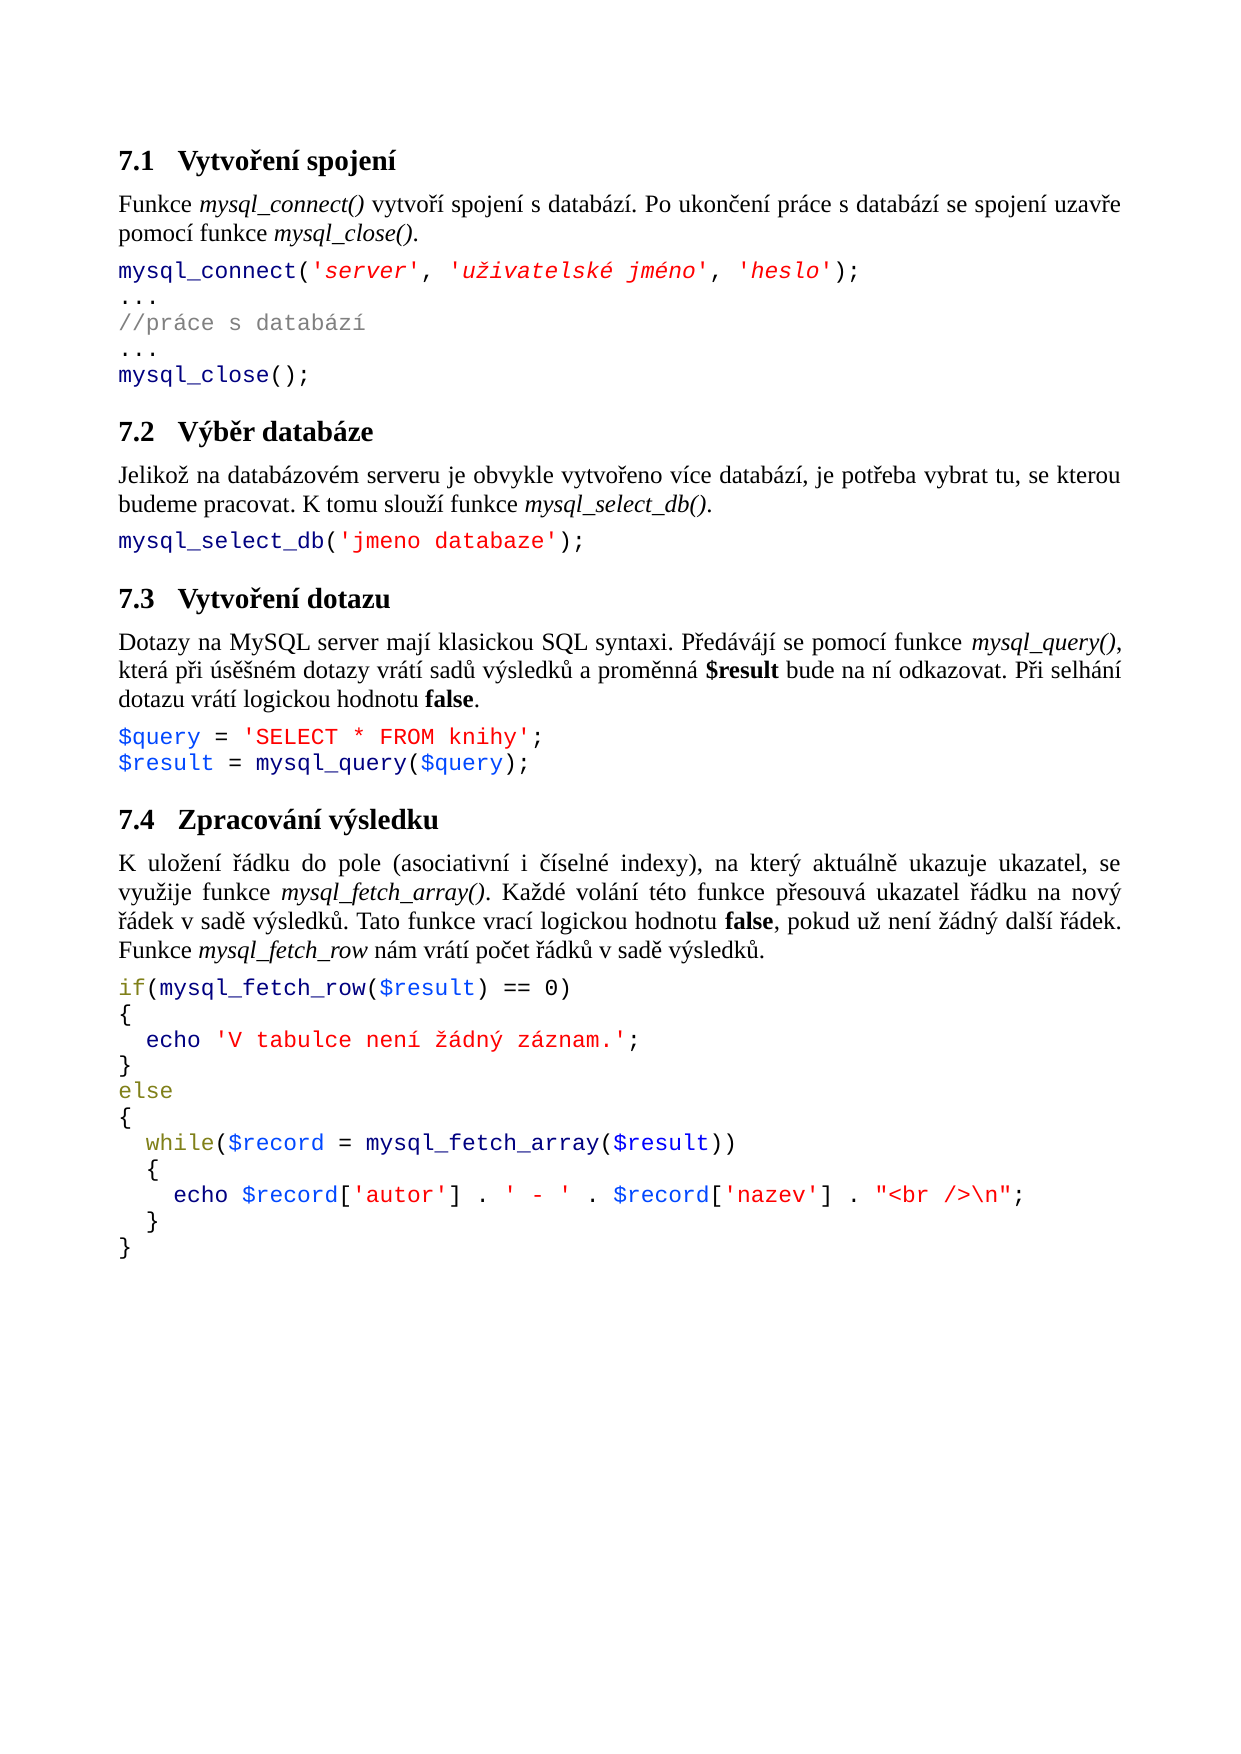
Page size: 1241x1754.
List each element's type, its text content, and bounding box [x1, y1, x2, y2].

text else [118, 1080, 1122, 1106]
text { [118, 1002, 1122, 1028]
subtitle Vytvoření spojení [118, 143, 1122, 177]
text ... [118, 285, 1122, 311]
text echo $record['autor'] . ' - ' . $record['nazev'] . "<br />\n"; [118, 1183, 1122, 1209]
text $query = 'SELECT * FROM knihy'; [118, 726, 1122, 752]
text $result = mysql_query($query); [118, 752, 1122, 777]
subtitle Výběr databáze [118, 414, 1122, 447]
text mysql_select_db('jmeno databaze'); [118, 530, 1122, 556]
text mysql_close(); [118, 363, 1122, 389]
text } [118, 1209, 1122, 1235]
text } [118, 1235, 1122, 1261]
text if(mysql_fetch_row($result) == 0) [118, 976, 1122, 1002]
text { [118, 1158, 1122, 1183]
text { [118, 1106, 1122, 1132]
text mysql_connect('server', 'uživatelské jméno', 'heslo'); [118, 259, 1122, 285]
subtitle Vytvoření dotazu [118, 581, 1122, 614]
text echo 'V tabulce není žádný záznam.'; [118, 1028, 1122, 1054]
text } [118, 1054, 1122, 1080]
text K uložení řádku do pole (asociativní i číselné indexy), na který aktuálně ukazuje ukazatel, se využije funkce mysql_fetch_array(). Každé volání této funkce přesouvá ukazatel řádku na nový řádek v sadě výsledků. Tato funkce vrací logickou hodnotu false, pokud už není žádný další řádek. Funkce mysql_fetch_row nám vrátí počet řádků v sadě výsledků. [118, 848, 1122, 963]
text ... [118, 337, 1122, 363]
subtitle Zpracování výsledku [118, 802, 1122, 836]
text while($record = mysql_fetch_array($result)) [118, 1132, 1122, 1158]
text Funkce mysql_connect() vytvoří spojení s databází. Po ukončení práce s databází se spojení uzavře pomocí funkce mysql_close(). [118, 189, 1122, 247]
text Jelikož na databázovém serveru je obvykle vytvořeno více databází, je potřeba vybrat tu, se kterou budeme pracovat. K tomu slouží funkce mysql_select_db(). [118, 460, 1122, 517]
text //práce s databází [118, 311, 1122, 337]
text Dotazy na MySQL server mají klasickou SQL syntaxi. Předávájí se pomocí funkce mysql_query(), která při úsěšném dotazy vrátí sadů výsledků a proměnná $result bude na ní odkazovat. Při selhání dotazu vrátí logickou hodnotu false. [118, 627, 1122, 713]
